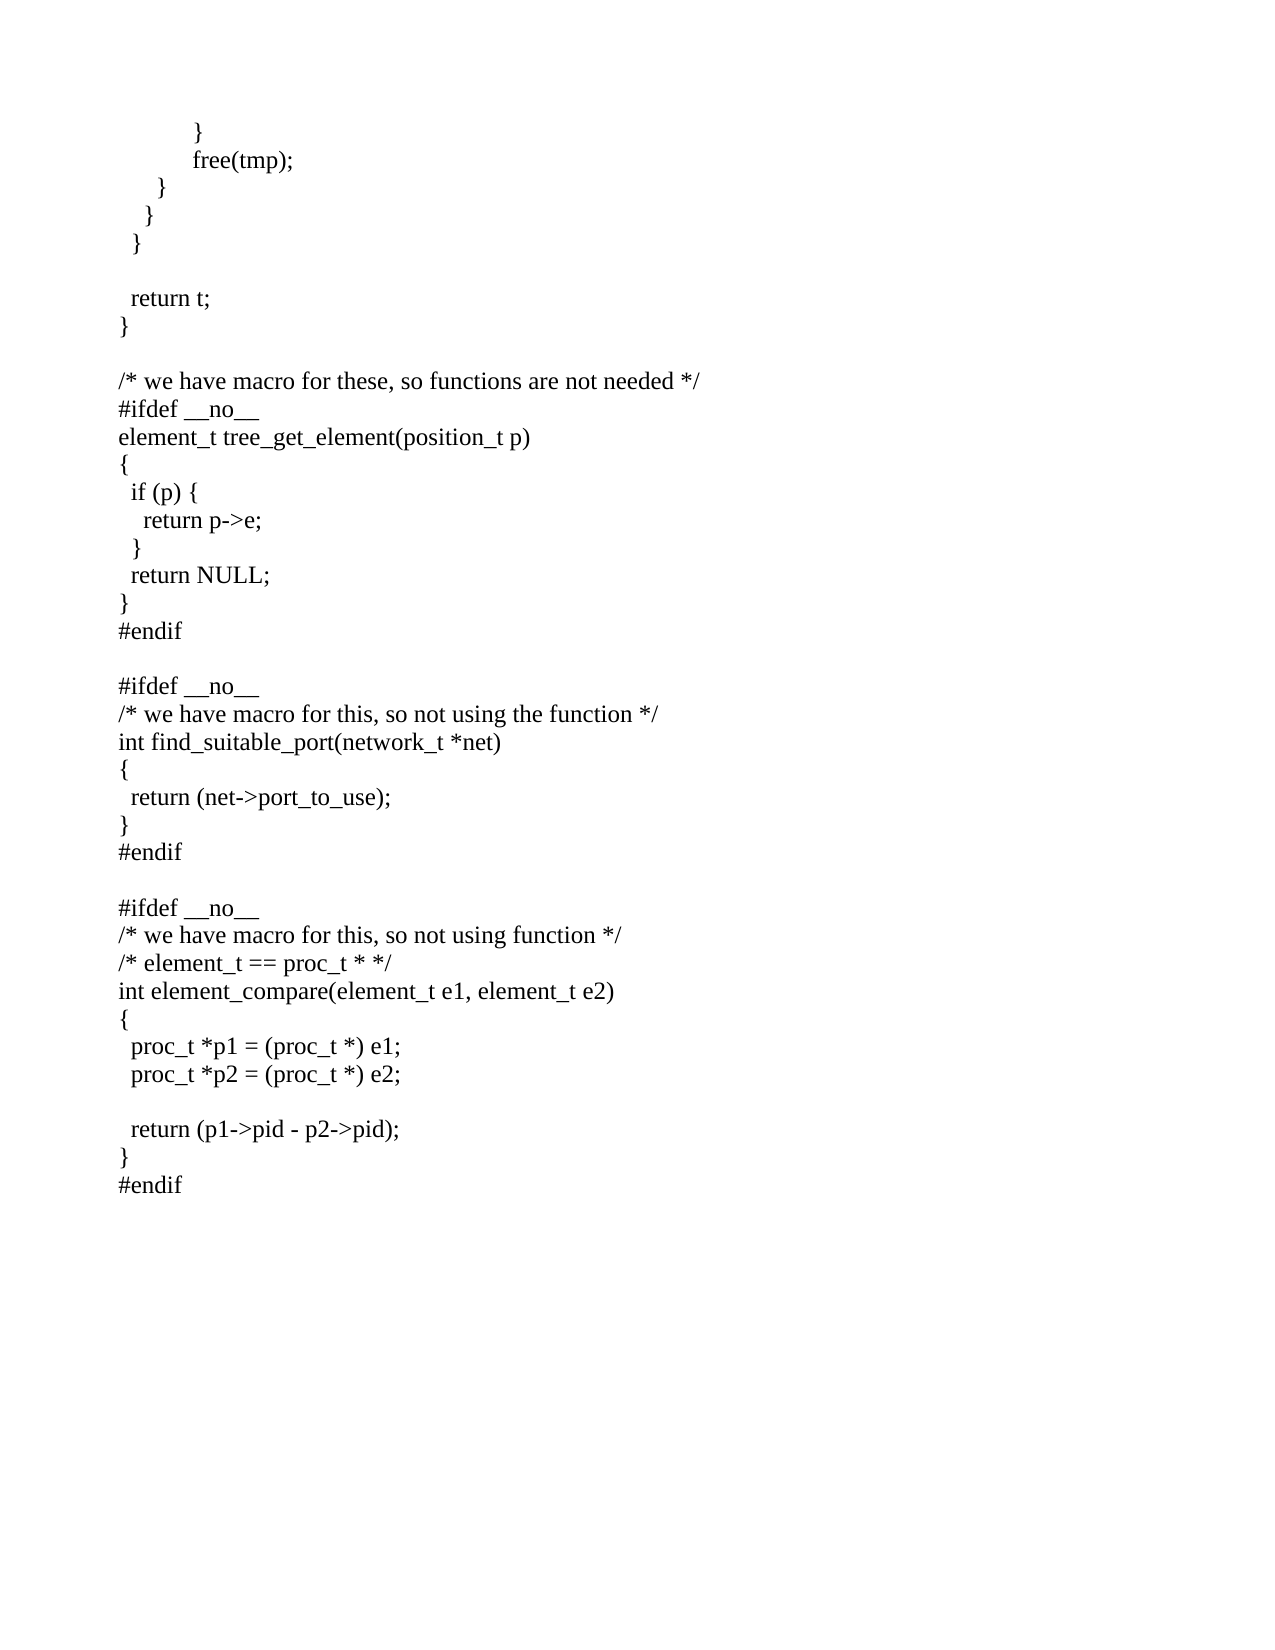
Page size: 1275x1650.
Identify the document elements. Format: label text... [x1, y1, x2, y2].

text proc_t *p2 = (proc_t *) e2; [118, 1060, 1157, 1088]
text return t; [118, 284, 1157, 312]
text #ifdef __no__ [118, 672, 1157, 700]
text } [118, 589, 1157, 617]
text proc_t *p1 = (proc_t *) e1; [118, 1032, 1157, 1060]
text #endif [118, 617, 1157, 644]
text return (p1->pid - p2->pid); [118, 1116, 1157, 1143]
text int element_compare(element_t e1, element_t e2) [118, 977, 1157, 1005]
text #endif [118, 838, 1157, 866]
text element_t tree_get_element(position_t p) [118, 423, 1157, 451]
text } [118, 811, 1157, 838]
text #ifdef __no__ [118, 894, 1157, 922]
text return (net->port_to_use); [118, 783, 1157, 811]
text #endif [118, 1171, 1157, 1199]
text /* we have macro for these, so functions are not needed */ [118, 367, 1157, 395]
text /* element_t == proc_t * */ [118, 949, 1157, 977]
text int find_suitable_port(network_t *net) [118, 728, 1157, 755]
text { [118, 755, 1157, 783]
text } [118, 173, 1157, 201]
text #ifdef __no__ [118, 395, 1157, 423]
text } [118, 201, 1157, 229]
text } [118, 1143, 1157, 1171]
text if (p) { [118, 478, 1157, 506]
text } [118, 312, 1157, 340]
text } [118, 118, 1157, 146]
text /* we have macro for this, so not using function */ [118, 922, 1157, 949]
text { [118, 451, 1157, 478]
text } [118, 229, 1157, 257]
text free(tmp); [118, 146, 1157, 173]
text /* we have macro for this, so not using the function */ [118, 700, 1157, 728]
text } [118, 534, 1157, 561]
text { [118, 1005, 1157, 1032]
text return NULL; [118, 561, 1157, 589]
text return p->e; [118, 506, 1157, 534]
